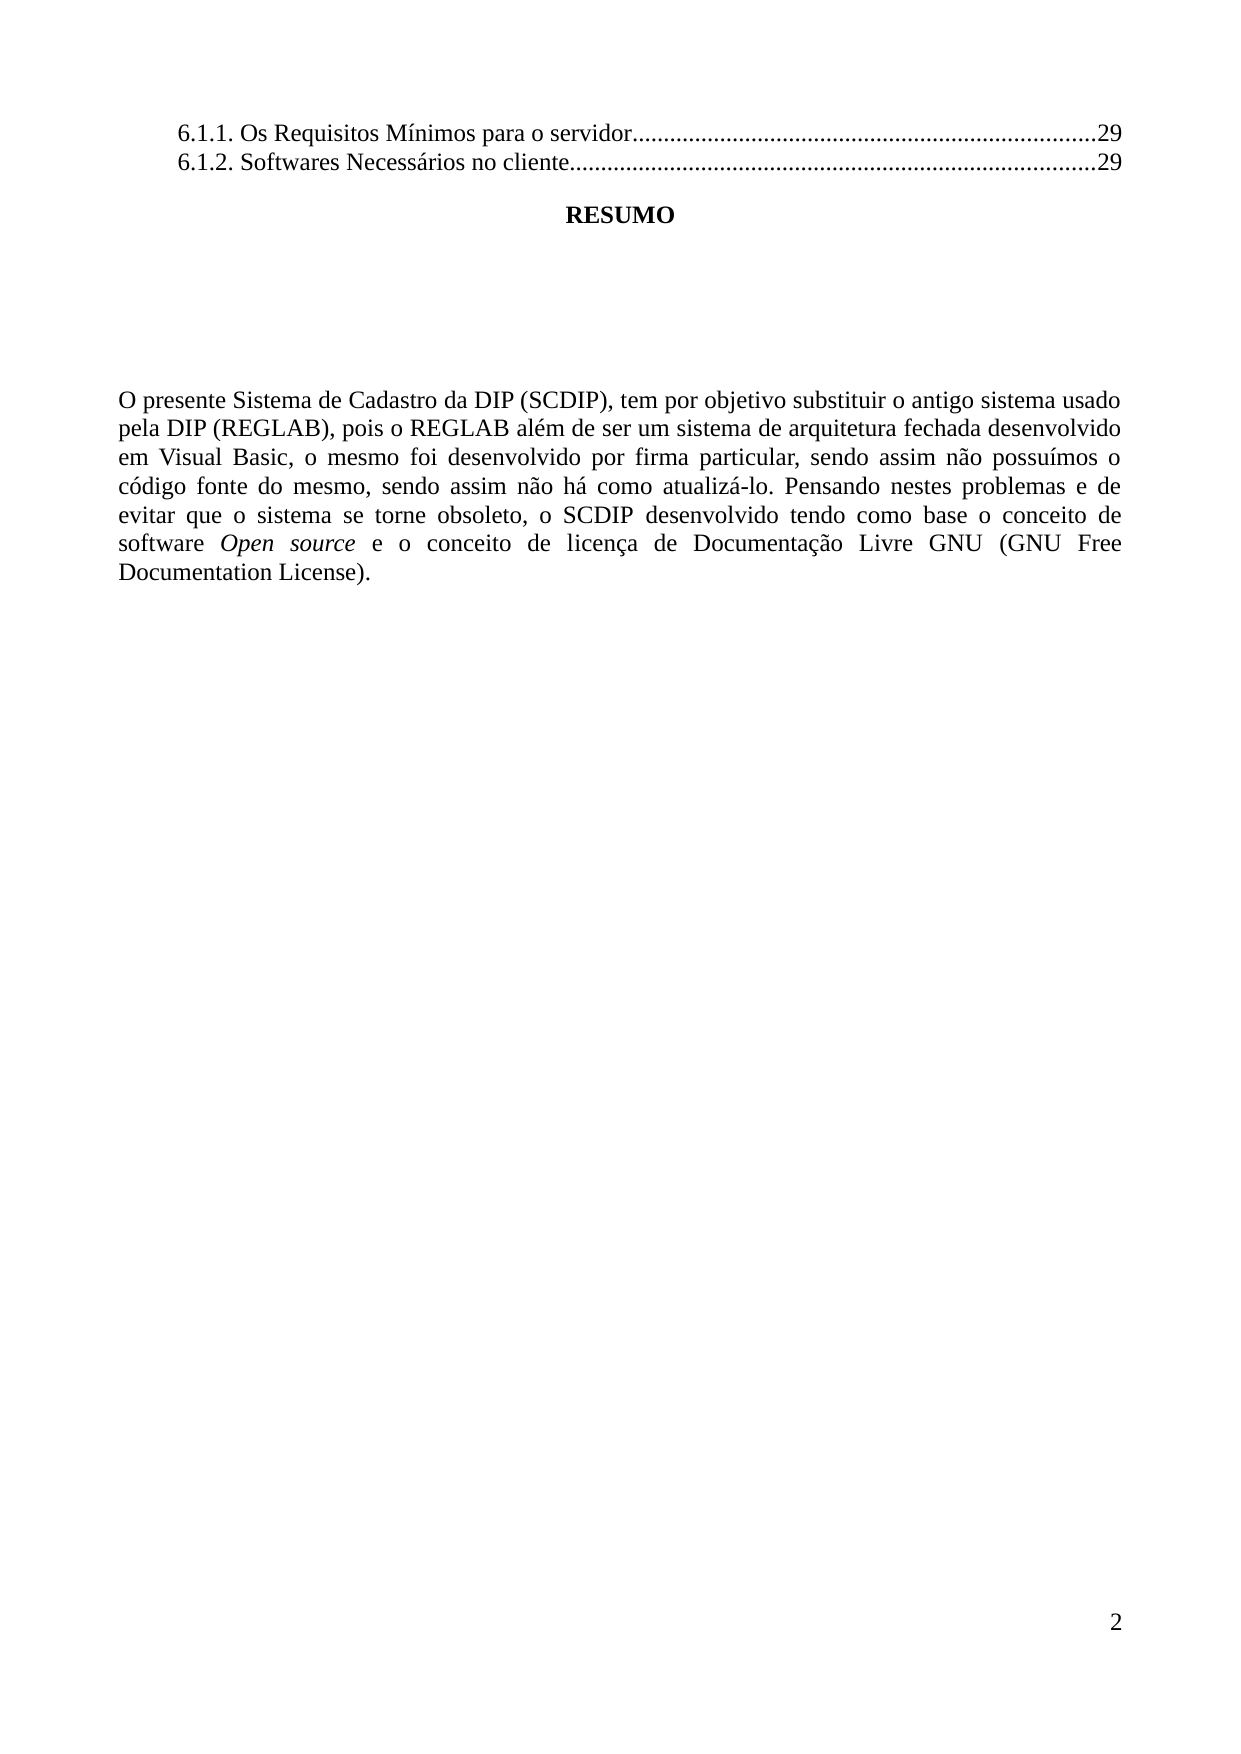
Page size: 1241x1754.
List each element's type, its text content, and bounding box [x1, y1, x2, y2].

text O presente Sistema de Cadastro da DIP (SCDIP), tem por objetivo substituir o antigo sistema usado pela DIP (REGLAB), pois o REGLAB além de ser um sistema de arquitetura fechada desenvolvido em Visual Basic, o mesmo foi desenvolvido por firma particular, sendo assim não possuímos o código fonte do mesmo, sendo assim não há como atualizá-lo. Pensando nestes problemas e de evitar que o sistema se torne obsoleto, o SCDIP desenvolvido tendo como base o conceito de software Open source e o conceito de licença de Documentação Livre GNU (GNU Free Documentation License). [118, 385, 1122, 586]
subtitle RESUMO [118, 201, 1122, 229]
text 6.1.1. Os Requisitos Mínimos para o servidor 29 [177, 118, 1122, 147]
text 6.1.2. Softwares Necessários no cliente 29 [177, 147, 1122, 176]
